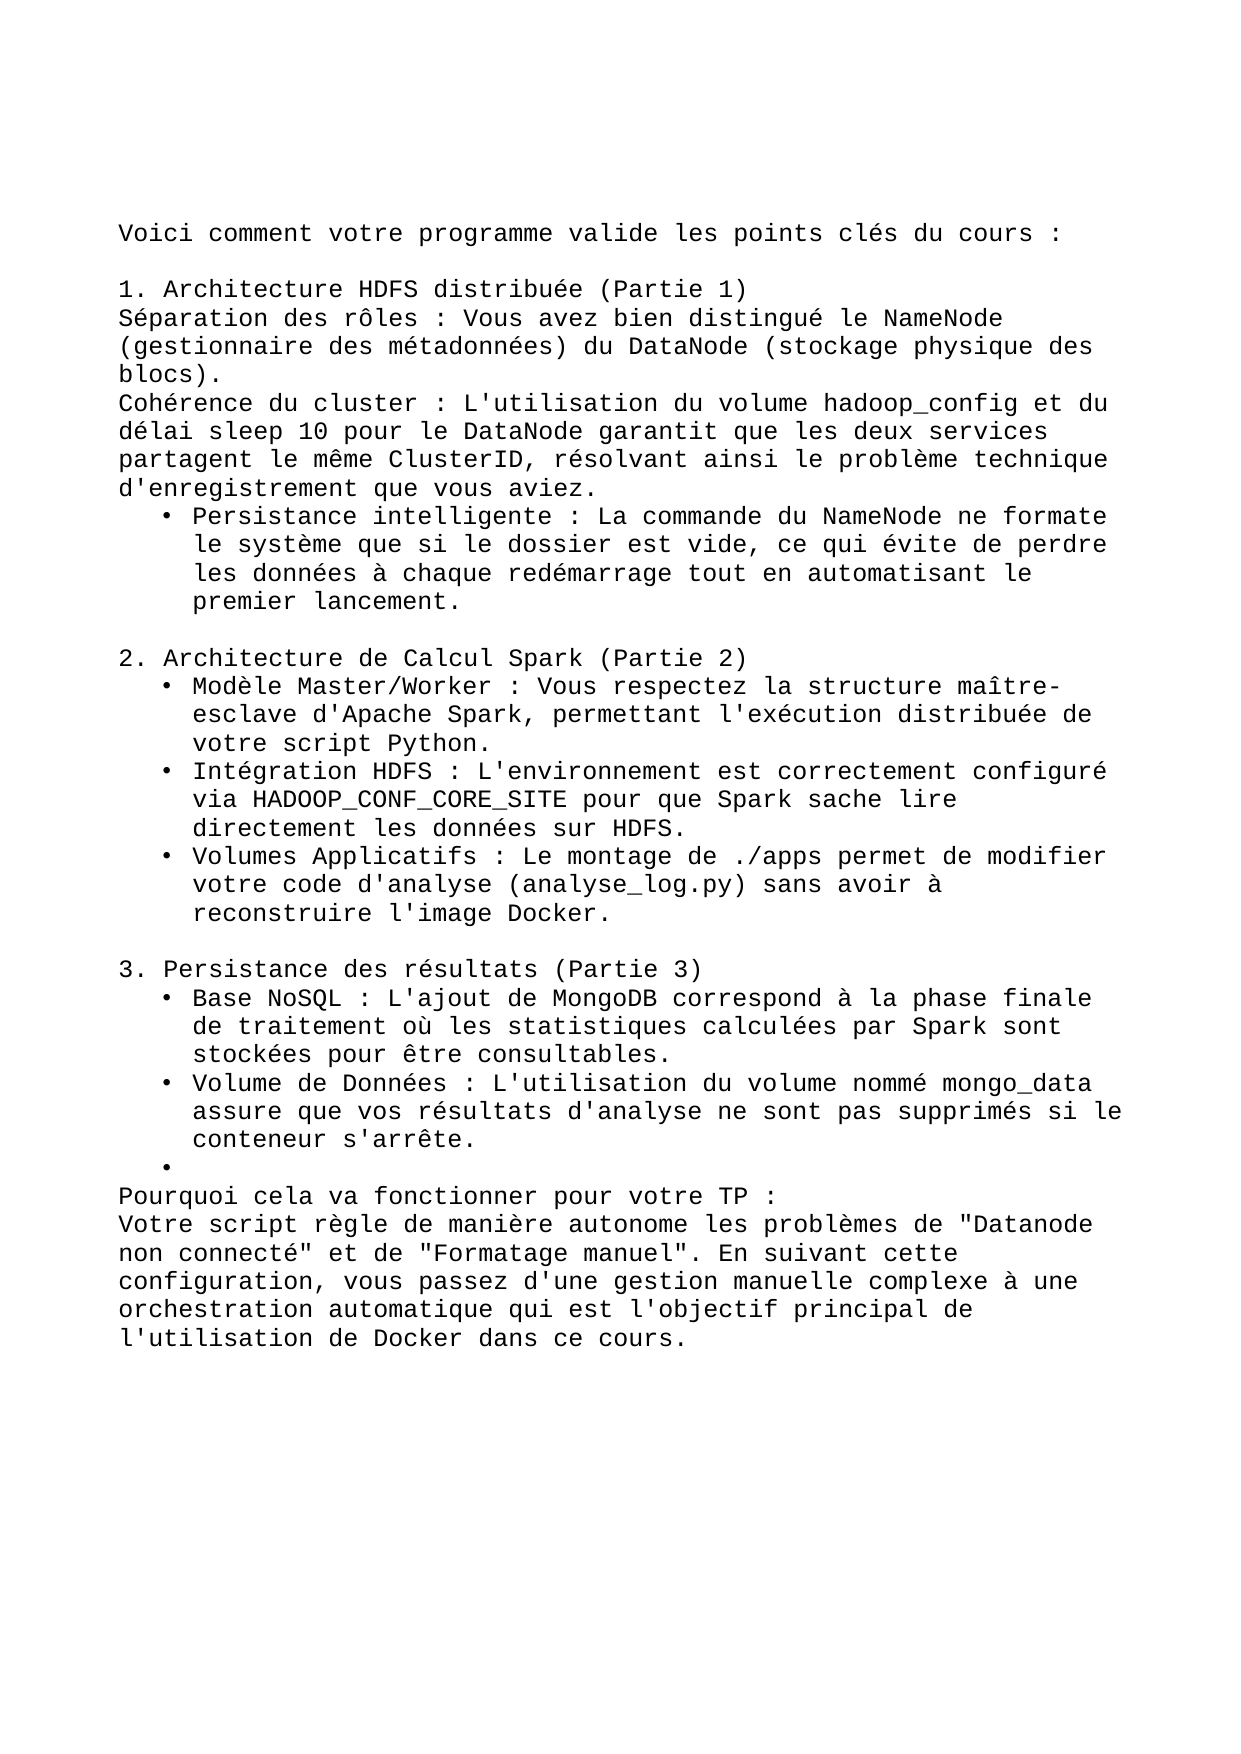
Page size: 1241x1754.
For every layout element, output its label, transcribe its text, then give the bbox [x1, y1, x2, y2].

list Volume de Données : L'utilisation du volume nommé mongo_data assure que vos résultats d'analyse ne sont pas supprimés si le conteneur s'arrête. [162, 1070, 1122, 1155]
list Modèle Master/Worker : Vous respectez la structure maître-esclave d'Apache Spark, permettant l'exécution distribuée de votre script Python. [162, 674, 1122, 759]
text Voici comment votre programme valide les points clés du cours : [118, 220, 1122, 249]
list Intégration HDFS : L'environnement est correctement configuré via HADOOP_CONF_CORE_SITE pour que Spark sache lire directement les données sur HDFS. [162, 759, 1122, 844]
list Persistance intelligente : La commande du NameNode ne formate le système que si le dossier est vide, ce qui évite de perdre les données à chaque redémarrage tout en automatisant le premier lancement. [162, 504, 1122, 617]
text Votre script règle de manière autonome les problèmes de "Datanode non connecté" et de "Formatage manuel". En suivant cette configuration, vous passez d'une gestion manuelle complexe à une orchestration automatique qui est l'objectif principal de l'utilisation de Docker dans ce cours. [118, 1212, 1122, 1354]
text 1. Architecture HDFS distribuée (Partie 1) [118, 277, 1122, 305]
text Pourquoi cela va fonctionner pour votre TP : [118, 1184, 1122, 1212]
list Base NoSQL : L'ajout de MongoDB correspond à la phase finale de traitement où les statistiques calculées par Spark sont stockées pour être consultables. [162, 985, 1122, 1070]
text Séparation des rôles : Vous avez bien distingué le NameNode (gestionnaire des métadonnées) du DataNode (stockage physique des blocs). [118, 305, 1122, 390]
text Cohérence du cluster : L'utilisation du volume hadoop_config et du délai sleep 10 pour le DataNode garantit que les deux services partagent le même ClusterID, résolvant ainsi le problème technique d'enregistrement que vous aviez. [118, 390, 1122, 504]
list Volumes Applicatifs : Le montage de ./apps permet de modifier votre code d'analyse (analyse_log.py) sans avoir à reconstruire l'image Docker. [162, 844, 1122, 929]
text 3. Persistance des résultats (Partie 3) [118, 957, 1122, 985]
text 2. Architecture de Calcul Spark (Partie 2) [118, 645, 1122, 674]
